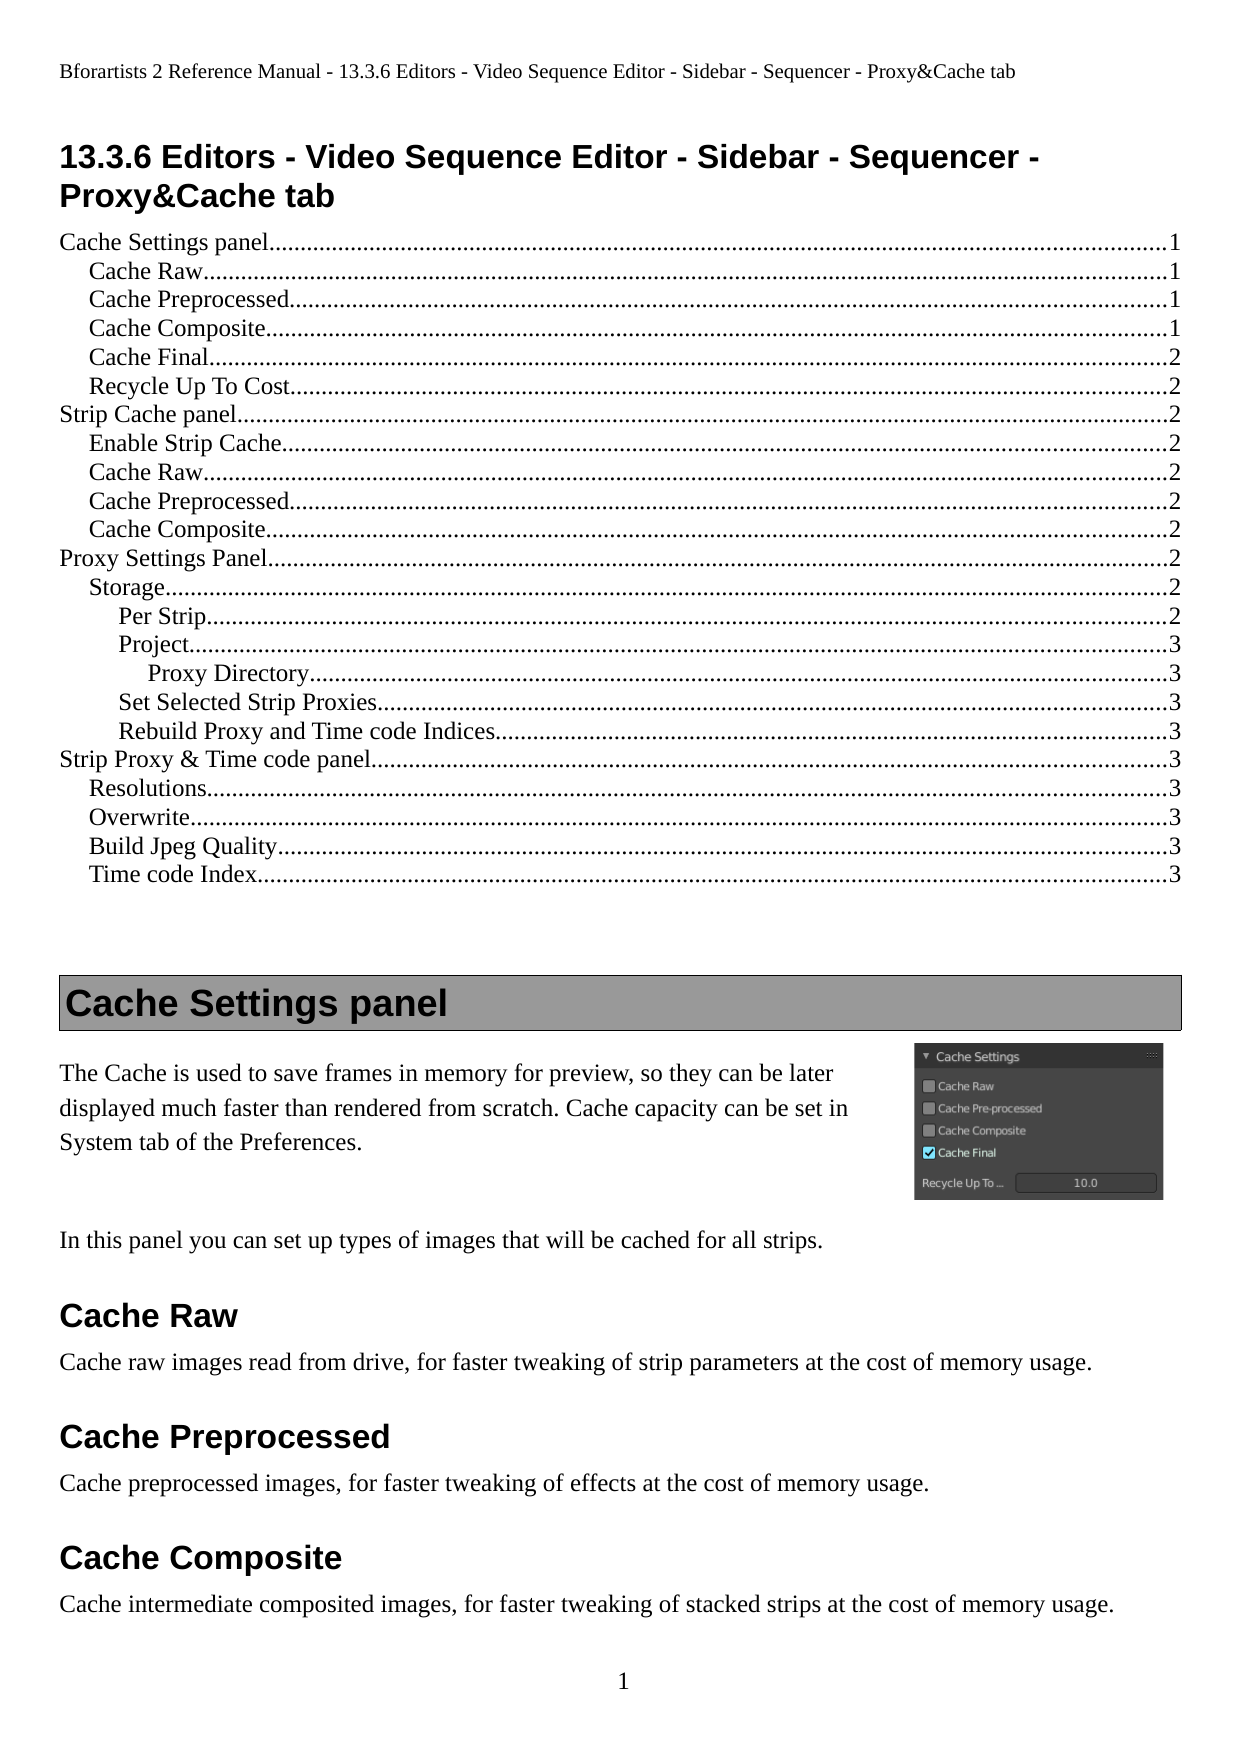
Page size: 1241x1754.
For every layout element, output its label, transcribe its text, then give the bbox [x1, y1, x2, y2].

subtitle Cache Raw [59, 1296, 1181, 1334]
text Time code Index 3 [88, 859, 1181, 888]
text Per Strip 2 [118, 601, 1181, 629]
text Strip Proxy & Time code panel 3 [59, 744, 1181, 773]
text Rebuild Proxy and Time code Indices 3 [118, 716, 1181, 744]
text Cache intermediate composited images, for faster tweaking of stacked strips at the cost of memory usage. [59, 1589, 1181, 1617]
text The Cache is used to save frames in memory for preview, so they can be later displayed much faster than rendered from scratch. Cache capacity can be set in System tab of the Preferences. [59, 1058, 914, 1156]
subtitle Cache Preprocessed [59, 1417, 1181, 1455]
text Cache preprocessed images, for faster tweaking of effects at the cost of memory usage. [59, 1468, 1181, 1496]
text Cache Preprocessed 1 [88, 284, 1181, 313]
text In this panel you can set up types of images that will be cached for all strips. [59, 1226, 1181, 1254]
text Cache Preprocessed 2 [88, 486, 1181, 514]
text Build Jpeg Quality 3 [88, 831, 1181, 859]
text Cache raw images read from drive, for faster tweaking of strip parameters at the cost of memory usage. [59, 1347, 1181, 1375]
text Cache Settings panel 1 [59, 227, 1181, 256]
text Cache Raw 2 [88, 457, 1181, 486]
text Cache Raw 1 [88, 256, 1181, 284]
text Recycle Up To Cost 2 [88, 371, 1181, 399]
text Enable Strip Cache 2 [88, 428, 1181, 457]
table_header Cache Settings panel [60, 976, 1181, 1030]
text Proxy Directory 3 [147, 658, 1181, 687]
picture [914, 1043, 1164, 1200]
text Resolutions 3 [88, 773, 1181, 802]
text Proxy Settings Panel 2 [59, 543, 1181, 572]
text Storage 2 [88, 572, 1181, 601]
text Strip Cache panel 2 [59, 399, 1181, 428]
subtitle Cache Composite [59, 1538, 1181, 1576]
text Set Selected Strip Proxies 3 [118, 687, 1181, 716]
text Overwrite 3 [88, 802, 1181, 831]
text Project 3 [118, 629, 1181, 658]
text Cache Final 2 [88, 342, 1181, 371]
subtitle 13.3.6 Editors - Video Sequence Editor - Sidebar - Sequencer - Proxy&Cache tab [59, 138, 1181, 214]
text Cache Composite 2 [88, 514, 1181, 543]
text Cache Composite 1 [88, 313, 1181, 342]
